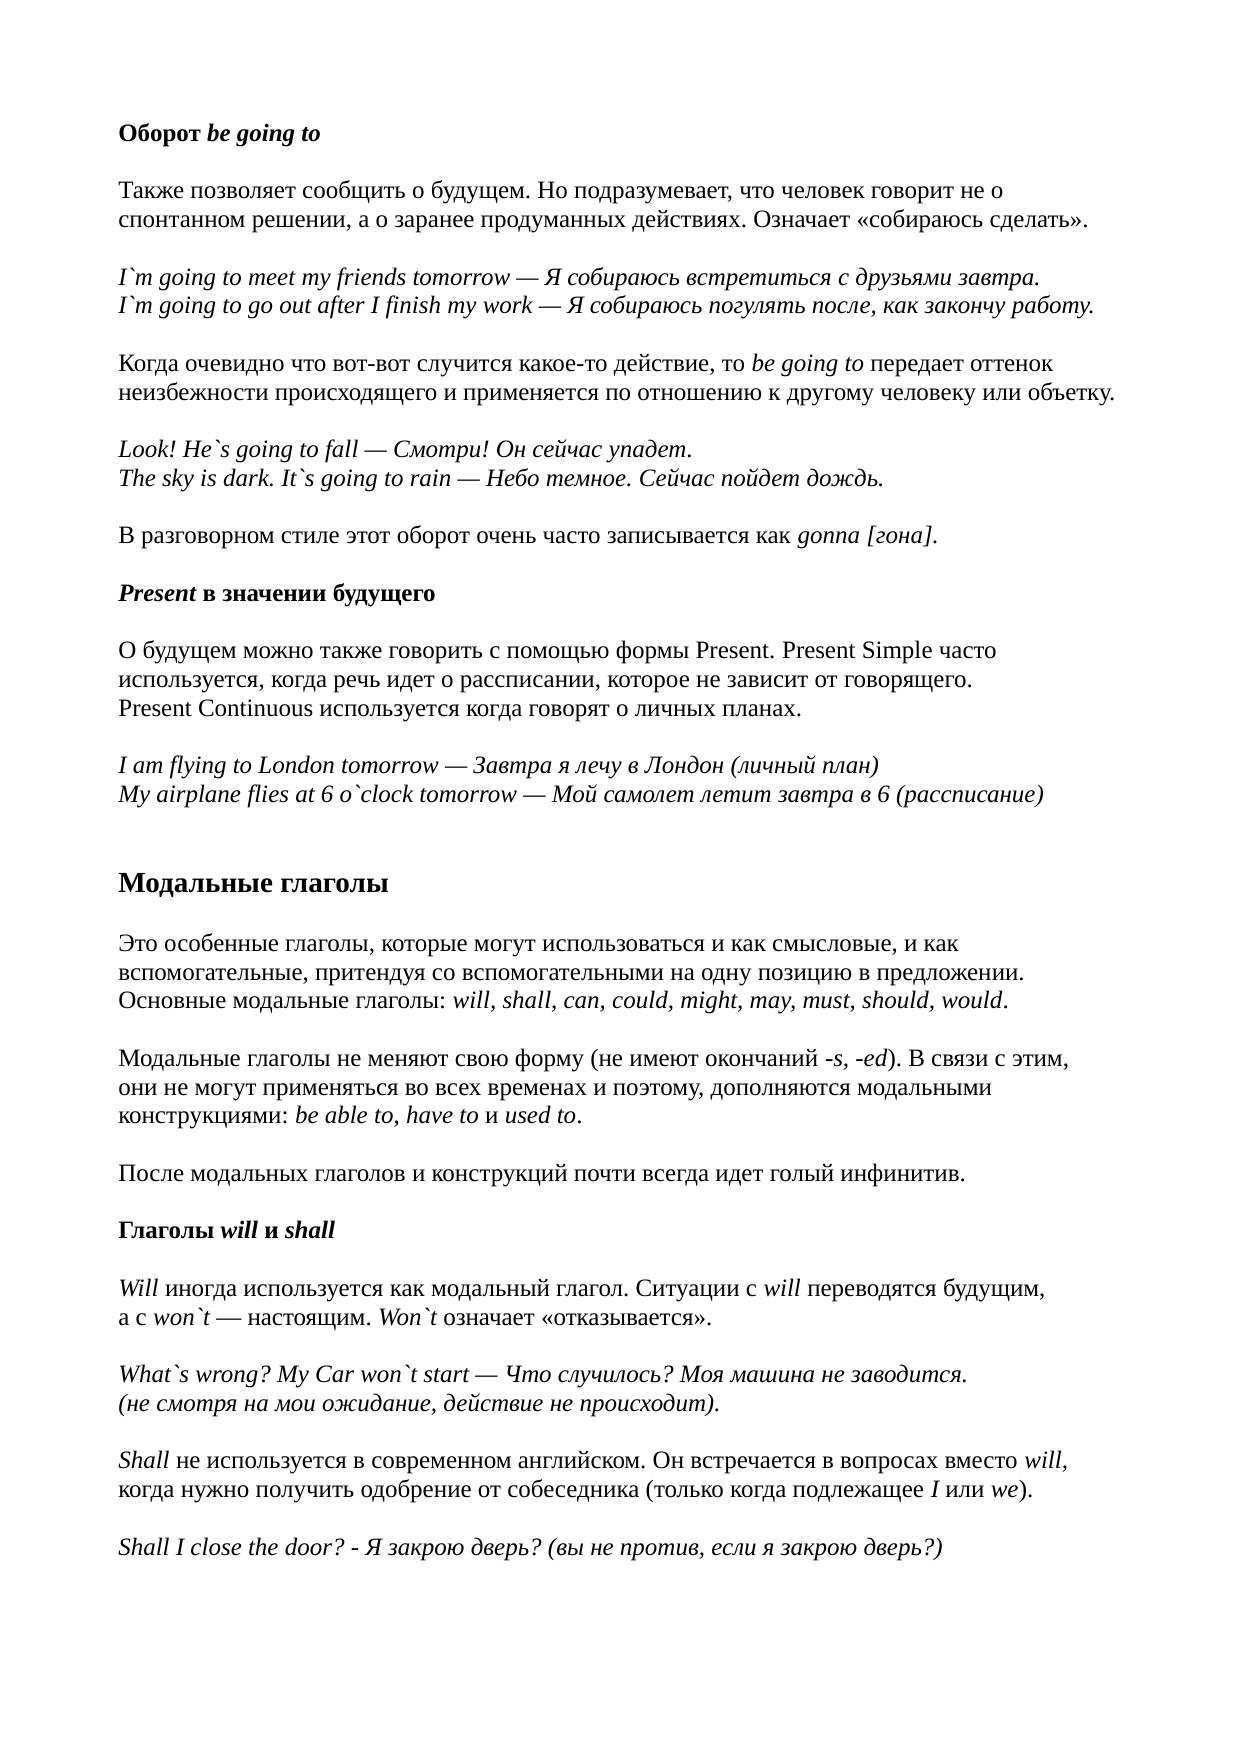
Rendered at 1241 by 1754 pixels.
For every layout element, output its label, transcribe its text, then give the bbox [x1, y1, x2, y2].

text Will иногда используется как модальный глагол. Ситуации с will переводятся будущим, [118, 1273, 1122, 1302]
text Shall I close the door? - Я закрою дверь? (вы не против, если я закрою дверь?) [118, 1532, 1122, 1560]
text (не смотря на мои ожидание, действие не происходит). [118, 1388, 1122, 1417]
text После модальных глаголов и конструкций почти всегда идет голый инфинитив. [118, 1158, 1122, 1187]
text I am flying to London tomorrow — Завтра я лечу в Лондон (личный план) [118, 751, 1122, 779]
text Оборот be going to [118, 118, 1122, 147]
text Когда очевидно что вот-вот случится какое-то действие, то be going to передает оттенок неизбежности происходящего и применяется по отношению к другому человеку или объетку. [118, 348, 1122, 406]
text Это особенные глаголы, которые могут использоваться и как смысловые, и как вспомогательные, притендуя со вспомогательными на одну позицию в предложении. [118, 928, 1122, 985]
text Модальные глаголы не меняют свою форму (не имеют окончаний -s, -ed). В связи с этим, [118, 1043, 1122, 1072]
text Основные модальные глаголы: will, shall, can, could, might, may, must, should, would. [118, 985, 1122, 1014]
text Shall не используется в современном английском. Он встречается в вопросах вместо will, когда нужно получить одобрение от собеседника (только когда подлежащее I или we). [118, 1445, 1122, 1503]
text а с won`t — настоящим. Won`t означает «отказывается». [118, 1302, 1122, 1330]
text Также позволяет сообщить о будущем. Но подразумевает, что человек говорит не о спонтанном решении, а о заранее продуманных действиях. Означает «собираюсь сделать». [118, 176, 1122, 233]
text What`s wrong? My Car won`t start — Что случилось? Моя машина не заводится. [118, 1359, 1122, 1388]
text Look! He`s going to fall — Смотри! Он сейчас упадет. [118, 434, 1122, 463]
text I`m going to go out after I finish my work — Я собираюсь погулять после, как закончу работу. [118, 291, 1122, 319]
text Модальные глаголы [118, 866, 1122, 899]
text Глаголы will и shall [118, 1215, 1122, 1244]
text В разговорном стиле этот оборот очень часто записывается как gonna [гона]. [118, 521, 1122, 549]
text Present в значении будущего [118, 578, 1122, 607]
text Present Continuous используется когда говорят о личных планах. [118, 693, 1122, 722]
text My airplane flies at 6 o`clock tomorrow — Мой самолет летит завтра в 6 (рассписание) [118, 779, 1122, 808]
text I`m going to meet my friends tomorrow — Я собираюсь встретиться с друзьями завтра. [118, 262, 1122, 291]
text The sky is dark. It`s going to rain — Небо темное. Сейчас пойдет дождь. [118, 463, 1122, 492]
text они не могут применяться во всех временах и поэтому, дополняются модальными конструкциями: be able to, have to и used to. [118, 1072, 1122, 1129]
text О будущем можно также говорить с помощью формы Present. Present Simple часто используется, когда речь идет о рассписании, которое не зависит от говорящего. [118, 636, 1122, 693]
